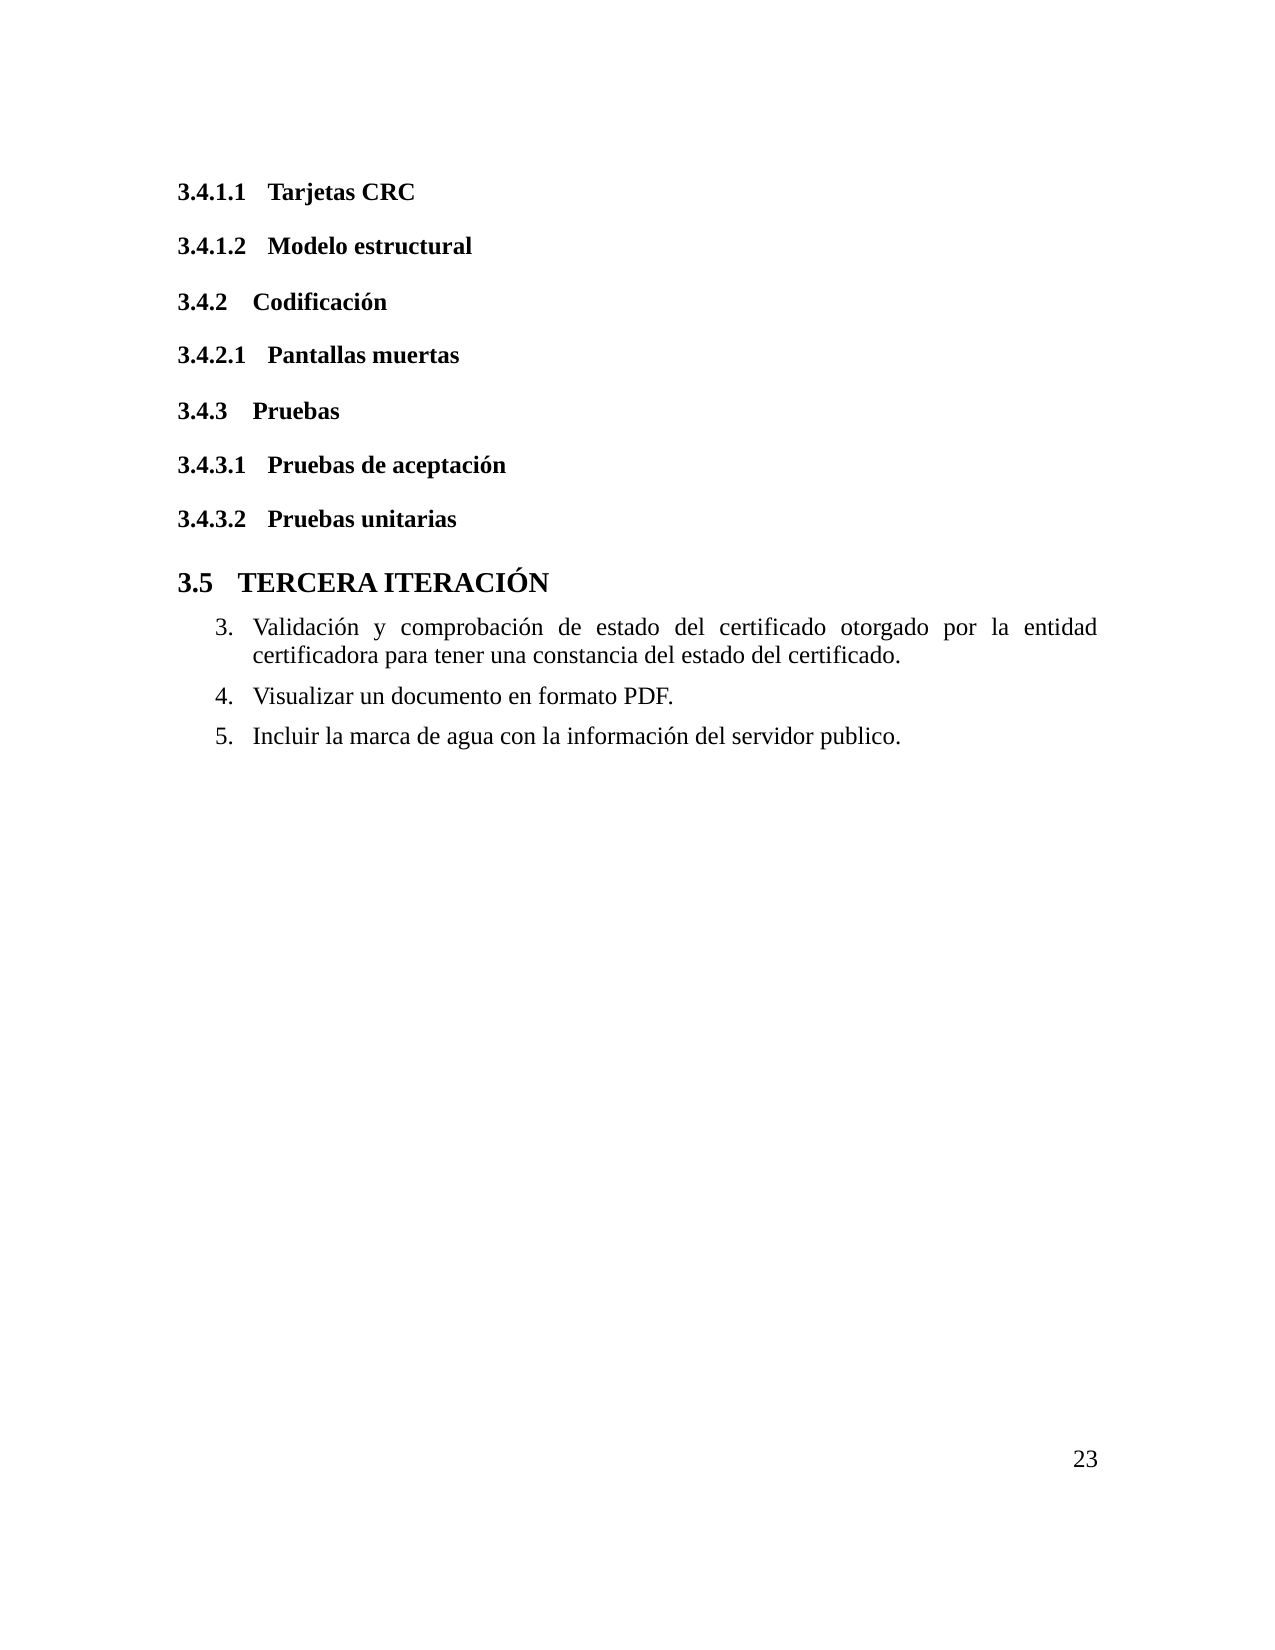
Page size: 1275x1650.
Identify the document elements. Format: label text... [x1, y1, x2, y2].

list Visualizar un documento en formato PDF. [215, 681, 1098, 709]
subtitle Pruebas [177, 396, 1098, 425]
subtitle Pruebas unitarias [177, 504, 1098, 533]
list Validación y comprobación de estado del certificado otorgado por la entidad certificadora para tener una constancia del estado del certificado. [215, 612, 1098, 669]
list Incluir la marca de agua con la información del servidor publico. [215, 721, 1098, 750]
subtitle Pruebas de aceptación [177, 450, 1098, 479]
subtitle Tarjetas CRC [177, 177, 1098, 206]
subtitle Modelo estructural [177, 231, 1098, 260]
subtitle Codificación [177, 287, 1098, 316]
subtitle TERCERA ITERACIÓN [177, 566, 1098, 599]
subtitle Pantallas muertas [177, 341, 1098, 369]
